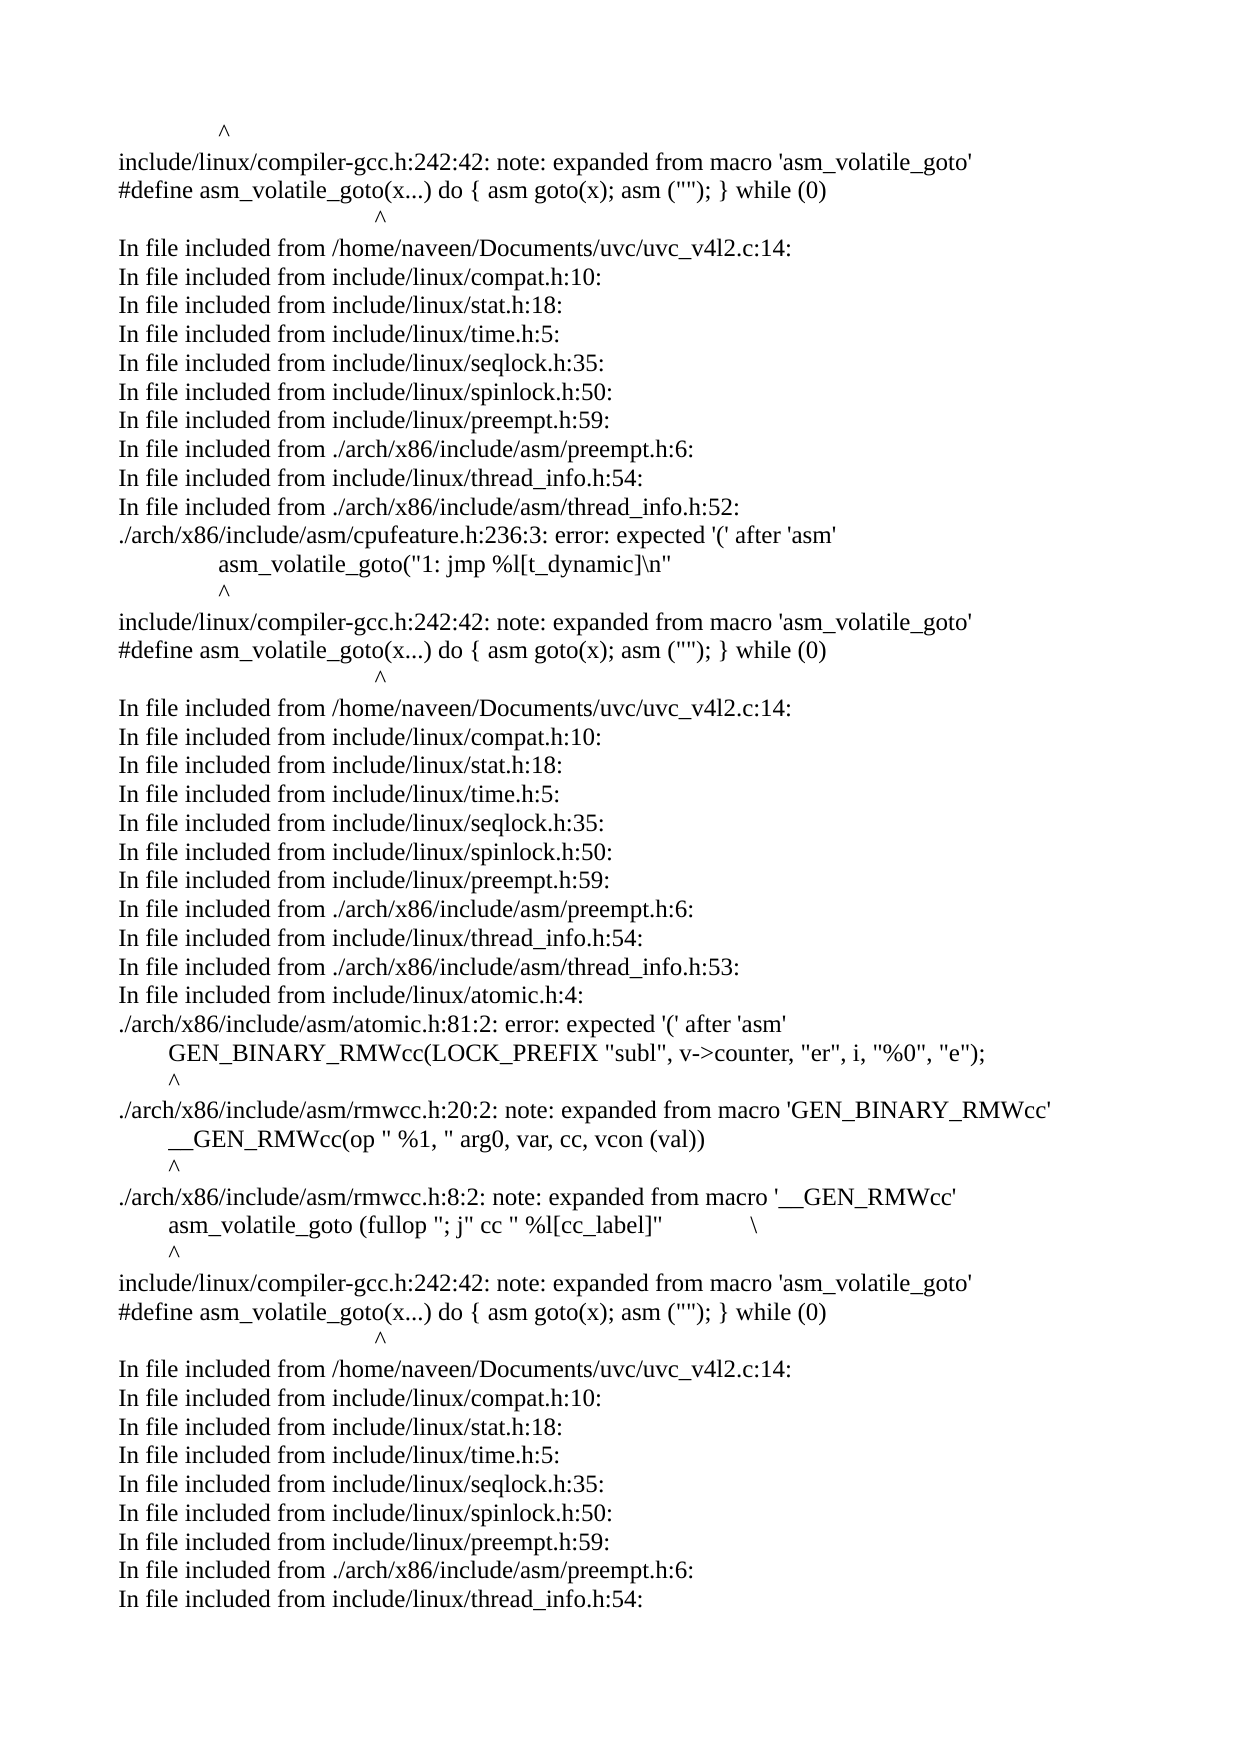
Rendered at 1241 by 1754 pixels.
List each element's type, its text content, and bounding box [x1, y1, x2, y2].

text ^ [118, 1326, 1122, 1354]
text #define asm_volatile_goto(x...) do { asm goto(x); asm (""); } while (0) [118, 176, 1122, 204]
text In file included from include/linux/compat.h:10: [118, 1383, 1122, 1412]
text In file included from /home/naveen/Documents/uvc/uvc_v4l2.c:14: [118, 233, 1122, 262]
text In file included from include/linux/preempt.h:59: [118, 406, 1122, 434]
text In file included from include/linux/compat.h:10: [118, 262, 1122, 291]
text ./arch/x86/include/asm/rmwcc.h:20:2: note: expanded from macro 'GEN_BINARY_RMWcc' [118, 1096, 1122, 1124]
text In file included from ./arch/x86/include/asm/thread_info.h:53: [118, 952, 1122, 981]
text In file included from include/linux/spinlock.h:50: [118, 1498, 1122, 1527]
text In file included from include/linux/time.h:5: [118, 1441, 1122, 1469]
text In file included from ./arch/x86/include/asm/preempt.h:6: [118, 1556, 1122, 1584]
text In file included from include/linux/atomic.h:4: [118, 981, 1122, 1009]
text In file included from include/linux/thread_info.h:54: [118, 463, 1122, 492]
text ^ [118, 1067, 1122, 1096]
text In file included from include/linux/stat.h:18: [118, 291, 1122, 319]
text In file included from include/linux/seqlock.h:35: [118, 1469, 1122, 1498]
text In file included from include/linux/preempt.h:59: [118, 866, 1122, 894]
text ^ [118, 204, 1122, 233]
text ^ [118, 664, 1122, 693]
text asm_volatile_goto("1: jmp %l[t_dynamic]\n" [118, 549, 1122, 578]
text ./arch/x86/include/asm/atomic.h:81:2: error: expected '(' after 'asm' [118, 1009, 1122, 1038]
text #define asm_volatile_goto(x...) do { asm goto(x); asm (""); } while (0) [118, 636, 1122, 664]
text GEN_BINARY_RMWcc(LOCK_PREFIX "subl", v->counter, "er", i, "%0", "e"); [118, 1038, 1122, 1067]
text include/linux/compiler-gcc.h:242:42: note: expanded from macro 'asm_volatile_goto' [118, 147, 1122, 176]
text In file included from include/linux/thread_info.h:54: [118, 1584, 1122, 1613]
text In file included from include/linux/spinlock.h:50: [118, 837, 1122, 866]
text In file included from include/linux/thread_info.h:54: [118, 923, 1122, 952]
text ./arch/x86/include/asm/rmwcc.h:8:2: note: expanded from macro '__GEN_RMWcc' [118, 1182, 1122, 1211]
text In file included from ./arch/x86/include/asm/thread_info.h:52: [118, 492, 1122, 521]
text In file included from /home/naveen/Documents/uvc/uvc_v4l2.c:14: [118, 1354, 1122, 1383]
text In file included from include/linux/spinlock.h:50: [118, 377, 1122, 406]
text In file included from include/linux/seqlock.h:35: [118, 808, 1122, 837]
text In file included from include/linux/stat.h:18: [118, 751, 1122, 779]
text ./arch/x86/include/asm/cpufeature.h:236:3: error: expected '(' after 'asm' [118, 521, 1122, 549]
text ^ [118, 118, 1122, 147]
text In file included from include/linux/preempt.h:59: [118, 1527, 1122, 1556]
text __GEN_RMWcc(op " %1, " arg0, var, cc, vcon (val)) [118, 1124, 1122, 1153]
text In file included from include/linux/stat.h:18: [118, 1412, 1122, 1441]
text #define asm_volatile_goto(x...) do { asm goto(x); asm (""); } while (0) [118, 1297, 1122, 1326]
text In file included from ./arch/x86/include/asm/preempt.h:6: [118, 894, 1122, 923]
text include/linux/compiler-gcc.h:242:42: note: expanded from macro 'asm_volatile_goto' [118, 1268, 1122, 1297]
text In file included from include/linux/time.h:5: [118, 319, 1122, 348]
text In file included from ./arch/x86/include/asm/preempt.h:6: [118, 434, 1122, 463]
text In file included from include/linux/seqlock.h:35: [118, 348, 1122, 377]
text ^ [118, 1153, 1122, 1182]
text include/linux/compiler-gcc.h:242:42: note: expanded from macro 'asm_volatile_goto' [118, 607, 1122, 636]
text ^ [118, 1239, 1122, 1268]
text In file included from include/linux/compat.h:10: [118, 722, 1122, 751]
text asm_volatile_goto (fullop "; j" cc " %l[cc_label]" \ [118, 1211, 1122, 1239]
text ^ [118, 578, 1122, 607]
text In file included from include/linux/time.h:5: [118, 779, 1122, 808]
text In file included from /home/naveen/Documents/uvc/uvc_v4l2.c:14: [118, 693, 1122, 722]
